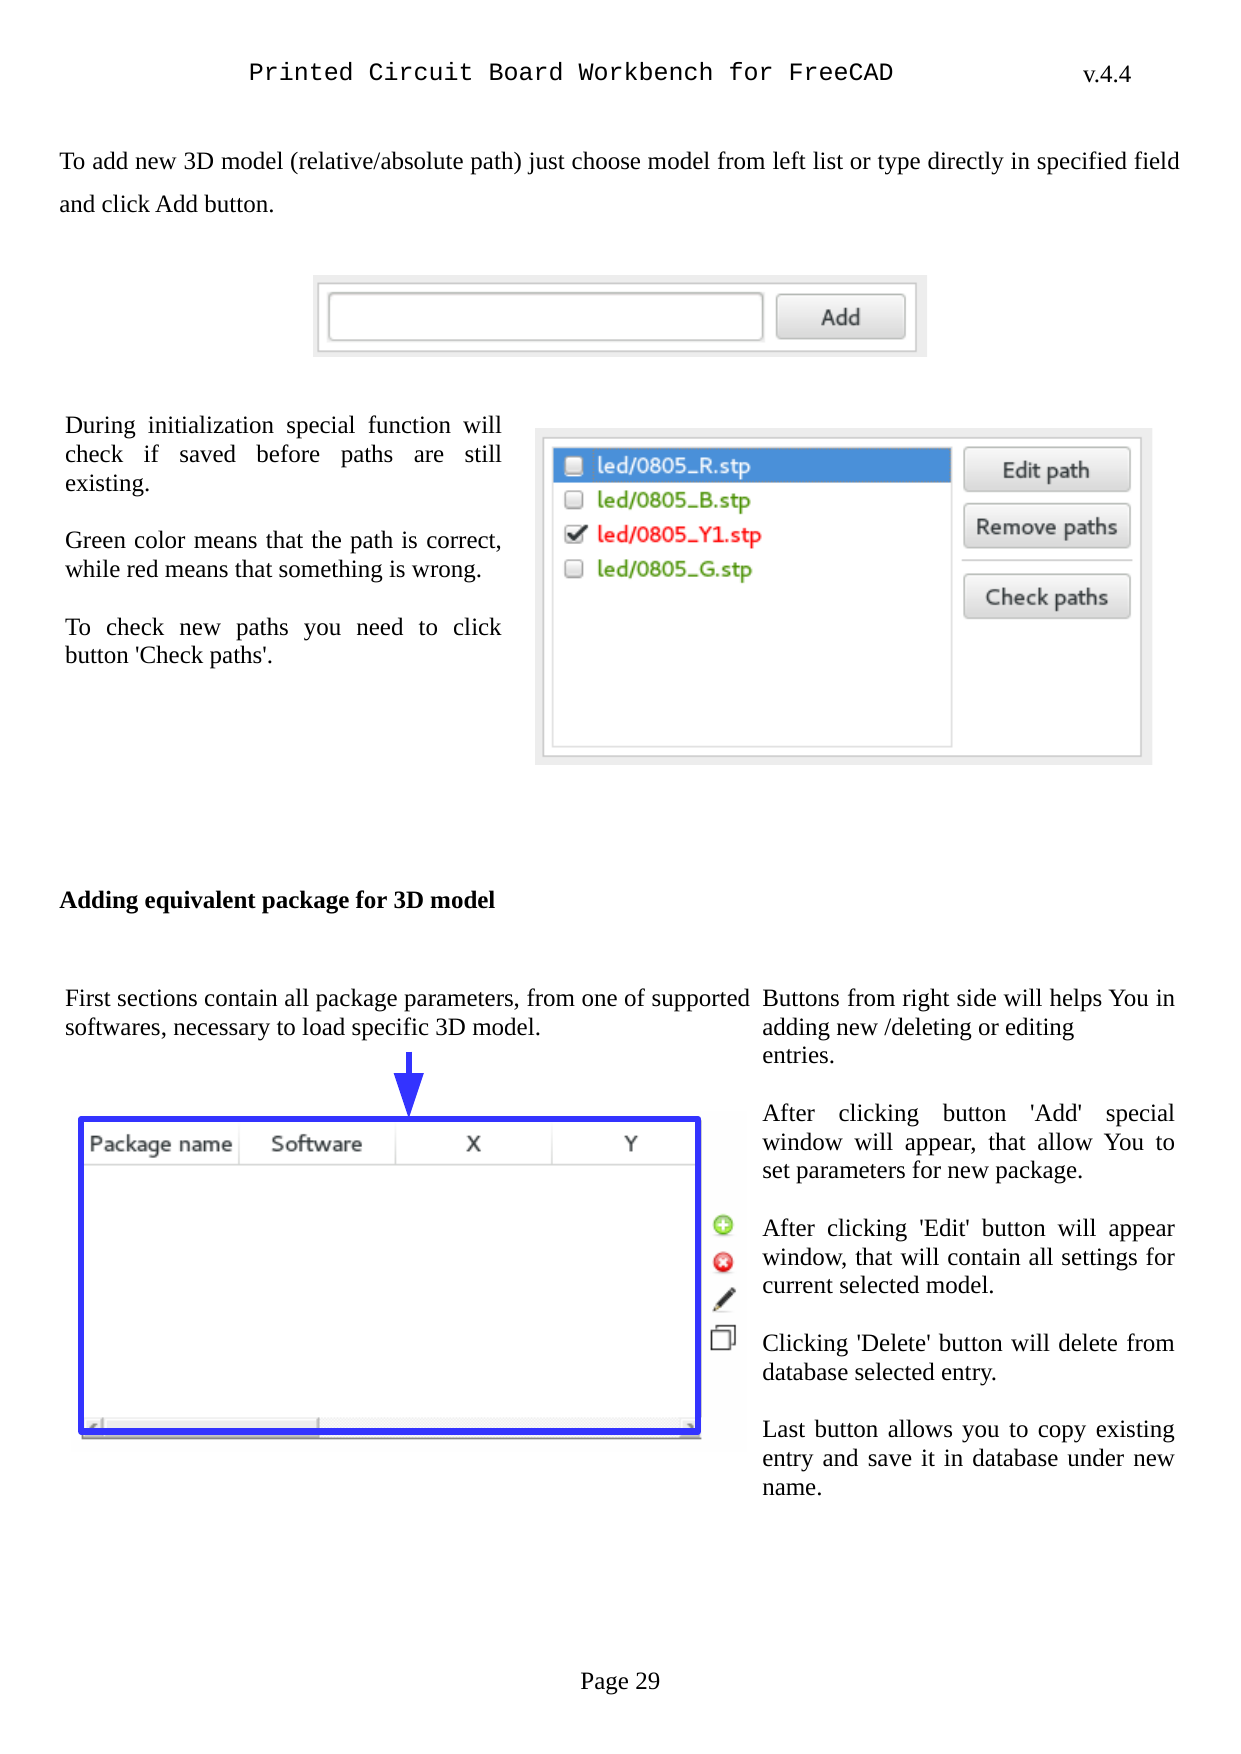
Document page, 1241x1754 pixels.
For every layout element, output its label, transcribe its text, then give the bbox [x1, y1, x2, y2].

picture [71, 1111, 747, 1452]
picture [535, 428, 1153, 765]
table_cell [59, 1046, 756, 1506]
subtitle Adding equivalent package for 3D model [59, 885, 1181, 914]
picture [313, 275, 928, 357]
table_header Buttons from right side will helps You in adding new /deleting or editing entries. After clicking button 'Add' special window will appear, that allow You to set parameters for new package. After clicking 'Edit' button will appear window, that will contain all settings for current selected model. Clicking 'Delete' button will delete from database selected entry. Last button allows you to copy existing entry and save it in database under new name. [756, 978, 1181, 1506]
picture [84, 1122, 695, 1428]
table_header First sections contain all package parameters, from one of supported softwares, necessary to load specific 3D model. [59, 978, 756, 1046]
table_header [508, 405, 1181, 799]
text To add new 3D model (relative/absolute path) just choose model from left list or type directly in specified field and click Add button. [59, 146, 1181, 218]
table_header During initialization special function will check if saved before paths are still existing. Green color means that the path is correct, while red means that something is wrong. To check new paths you need to click button 'Check paths'. [59, 405, 508, 799]
